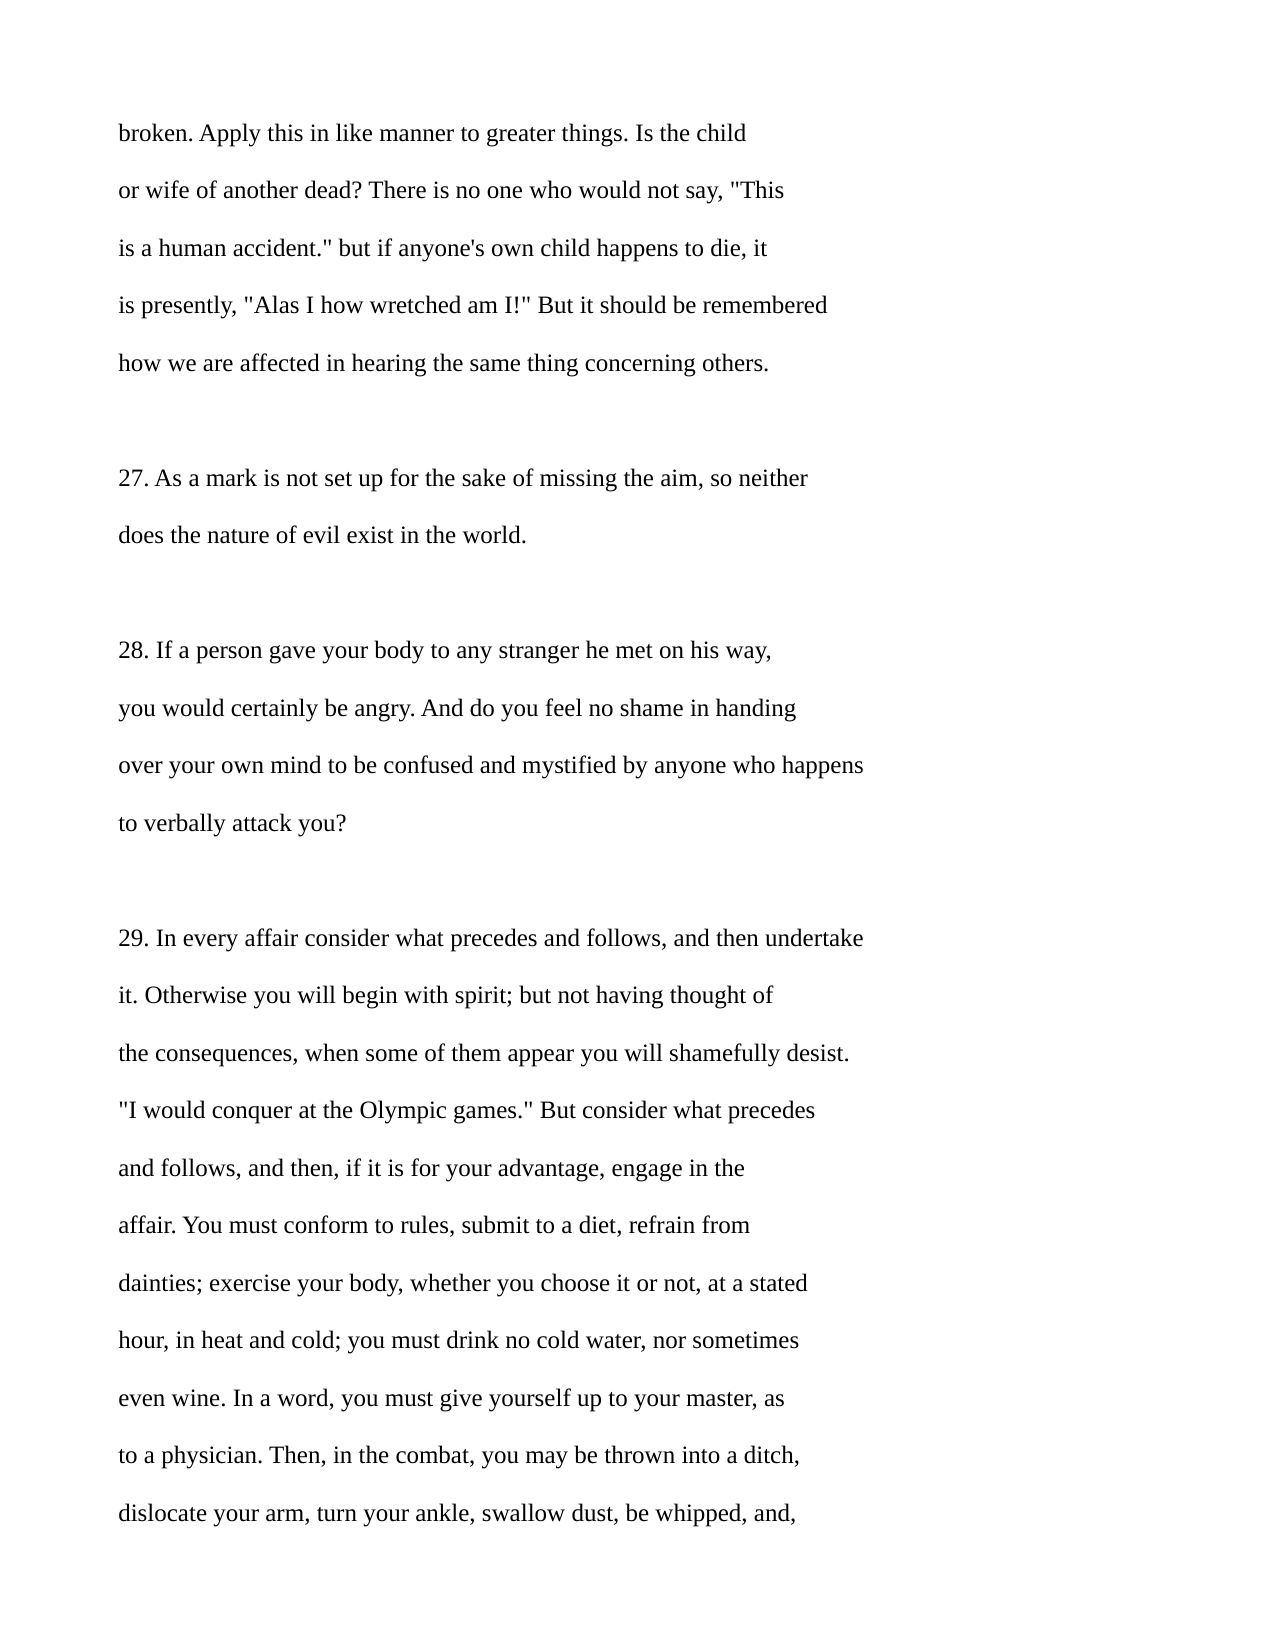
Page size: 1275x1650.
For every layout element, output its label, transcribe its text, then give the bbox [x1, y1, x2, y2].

text dislocate your arm, turn your ankle, swallow dust, be whipped, and, [118, 1498, 1157, 1527]
text how we are affected in hearing the same thing concerning others. [118, 348, 1157, 377]
text over your own mind to be confused and mystified by anyone who happens [118, 751, 1157, 779]
text to a physician. Then, in the combat, you may be thrown into a ditch, [118, 1441, 1157, 1469]
text or wife of another dead? There is no one who would not say, "This [118, 176, 1157, 204]
text does the nature of evil exist in the world. [118, 521, 1157, 549]
text hour, in heat and cold; you must drink no cold water, nor sometimes [118, 1326, 1157, 1354]
text broken. Apply this in like manner to greater things. Is the child [118, 118, 1157, 147]
text the consequences, when some of them appear you will shamefully desist. [118, 1038, 1157, 1067]
text dainties; exercise your body, whether you choose it or not, at a stated [118, 1268, 1157, 1297]
text 27. As a mark is not set up for the sake of missing the aim, so neither [118, 463, 1157, 492]
text is a human accident." but if anyone's own child happens to die, it [118, 233, 1157, 262]
text and follows, and then, if it is for your advantage, engage in the [118, 1153, 1157, 1182]
text you would certainly be angry. And do you feel no shame in handing [118, 693, 1157, 722]
text affair. You must conform to rules, submit to a diet, refrain from [118, 1211, 1157, 1239]
text even wine. In a word, you must give yourself up to your master, as [118, 1383, 1157, 1412]
text to verbally attack you? [118, 808, 1157, 837]
text it. Otherwise you will begin with spirit; but not having thought of [118, 981, 1157, 1009]
text is presently, "Alas I how wretched am I!" But it should be remembered [118, 291, 1157, 319]
text "I would conquer at the Olympic games." But consider what precedes [118, 1096, 1157, 1124]
text 28. If a person gave your body to any stranger he met on his way, [118, 636, 1157, 664]
text 29. In every affair consider what precedes and follows, and then undertake [118, 923, 1157, 952]
